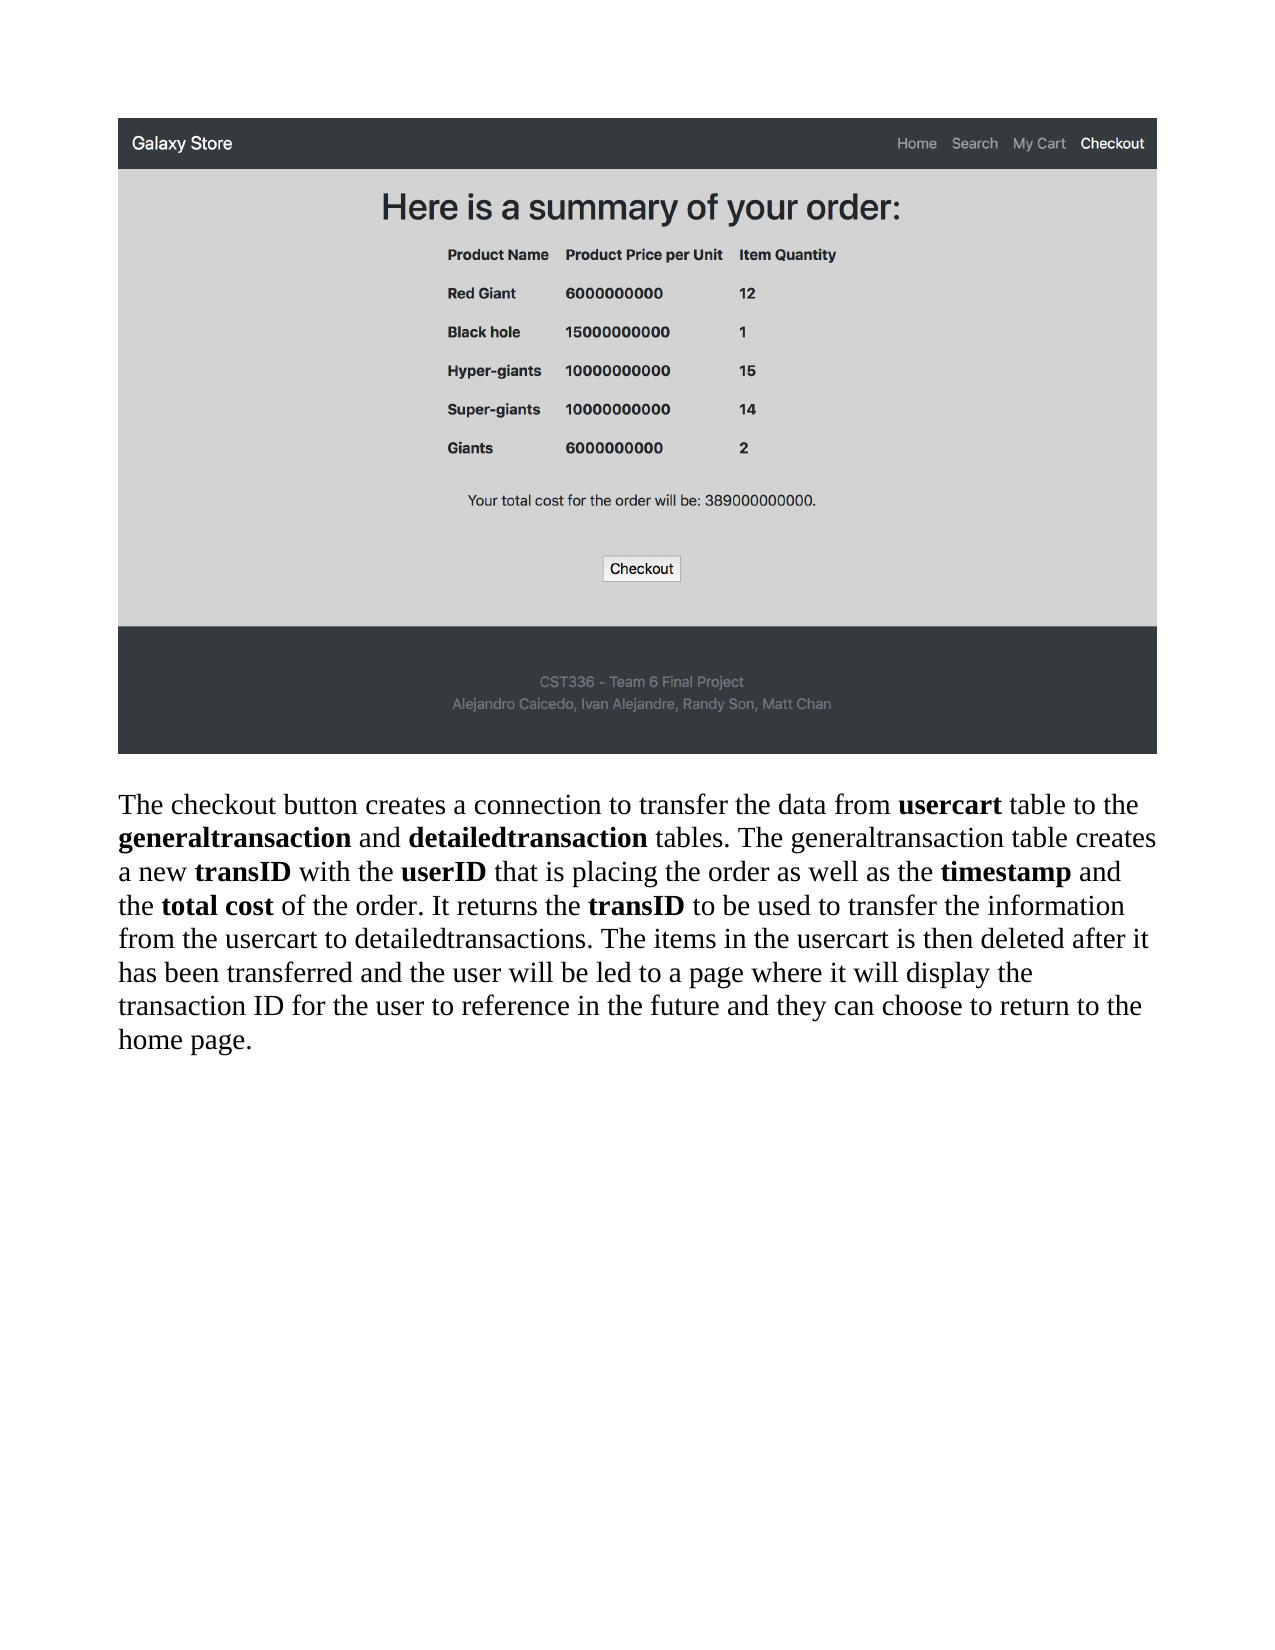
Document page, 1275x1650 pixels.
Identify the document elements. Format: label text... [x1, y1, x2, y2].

picture [118, 118, 1157, 754]
text The checkout button creates a connection to transfer the data from usercart table to the generaltransaction and detailedtransaction tables. The generaltransaction table creates a new transID with the userID that is placing the order as well as the timestamp and the total cost of the order. It returns the transID to be used to transfer the information from the usercart to detailedtransactions. The items in the usercart is then deleted after it has been transferred and the user will be led to a page where it will display the transaction ID for the user to reference in the future and they can choose to return to the home page. [118, 787, 1157, 1055]
